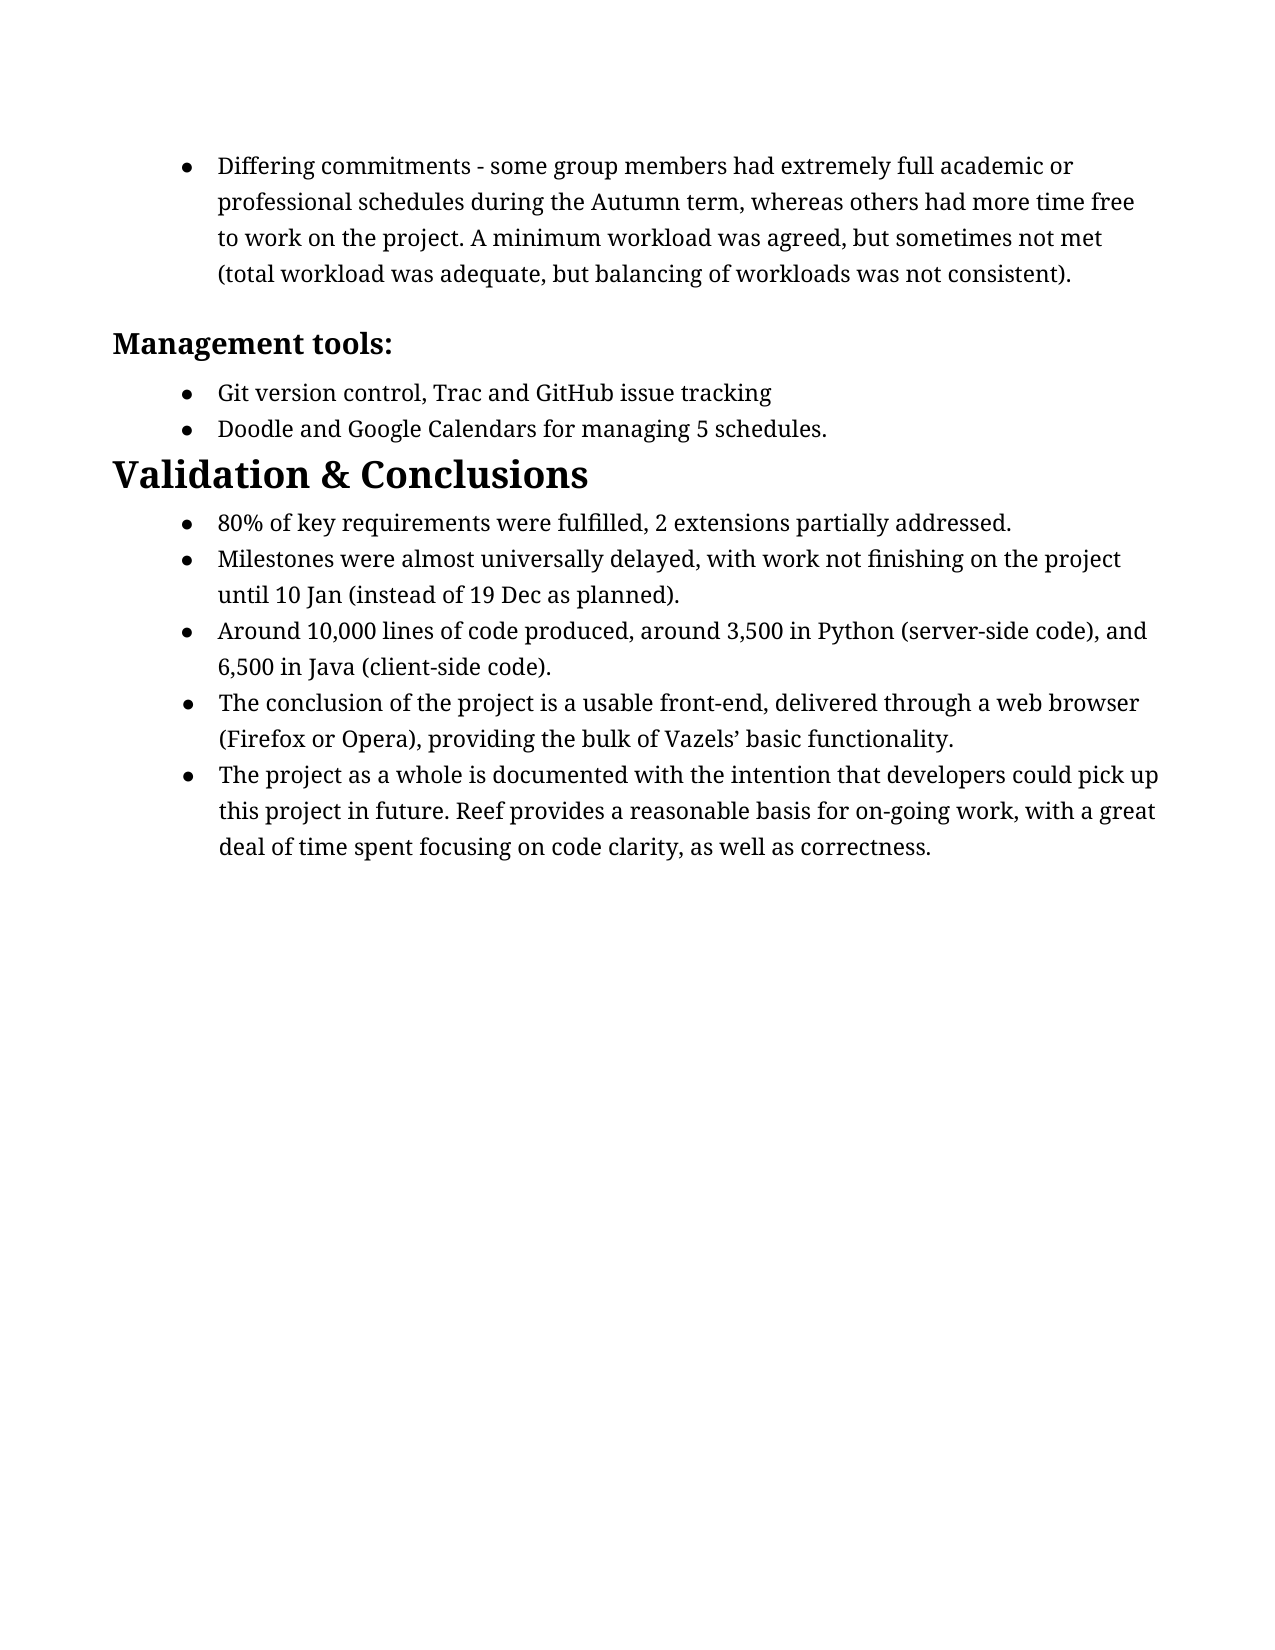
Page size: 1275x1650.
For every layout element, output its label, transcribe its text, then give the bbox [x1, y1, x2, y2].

list The project as a whole is documented with the intention that developers could pick up this project in future. Reef provides a reasonable basis for on-going work, with a great deal of time spent focusing on code clarity, as well as correctness. [181, 759, 1162, 862]
list Doodle and Google Calendars for managing 5 schedules. [180, 413, 1162, 444]
list 80% of key requirements were fulfilled, 2 extensions partially addressed. [180, 507, 1162, 539]
list The conclusion of the project is a usable front-end, delivered through a web browser (Firefox or Opera), providing the bulk of Vazels’ basic functionality. [181, 687, 1162, 754]
list Differing commitments - some group members had extremely full academic or professional schedules during the Autumn term, whereas others had more time free to work on the project. A minimum workload was agreed, but sometimes not met (total workload was adequate, but balancing of workloads was not consistent). [180, 150, 1162, 289]
list Milestones were almost universally delayed, with work not finishing on the project until 10 Jan (instead of 19 Dec as planned). [180, 543, 1162, 611]
list Around 10,000 lines of code produced, around 3,500 in Python (server-side code), and 6,500 in Java (client-side code). [180, 615, 1162, 682]
subtitle Management tools: [112, 323, 1162, 363]
text Validation & Conclusions [112, 449, 1162, 500]
list Git version control, Trac and GitHub issue tracking [180, 377, 1162, 408]
